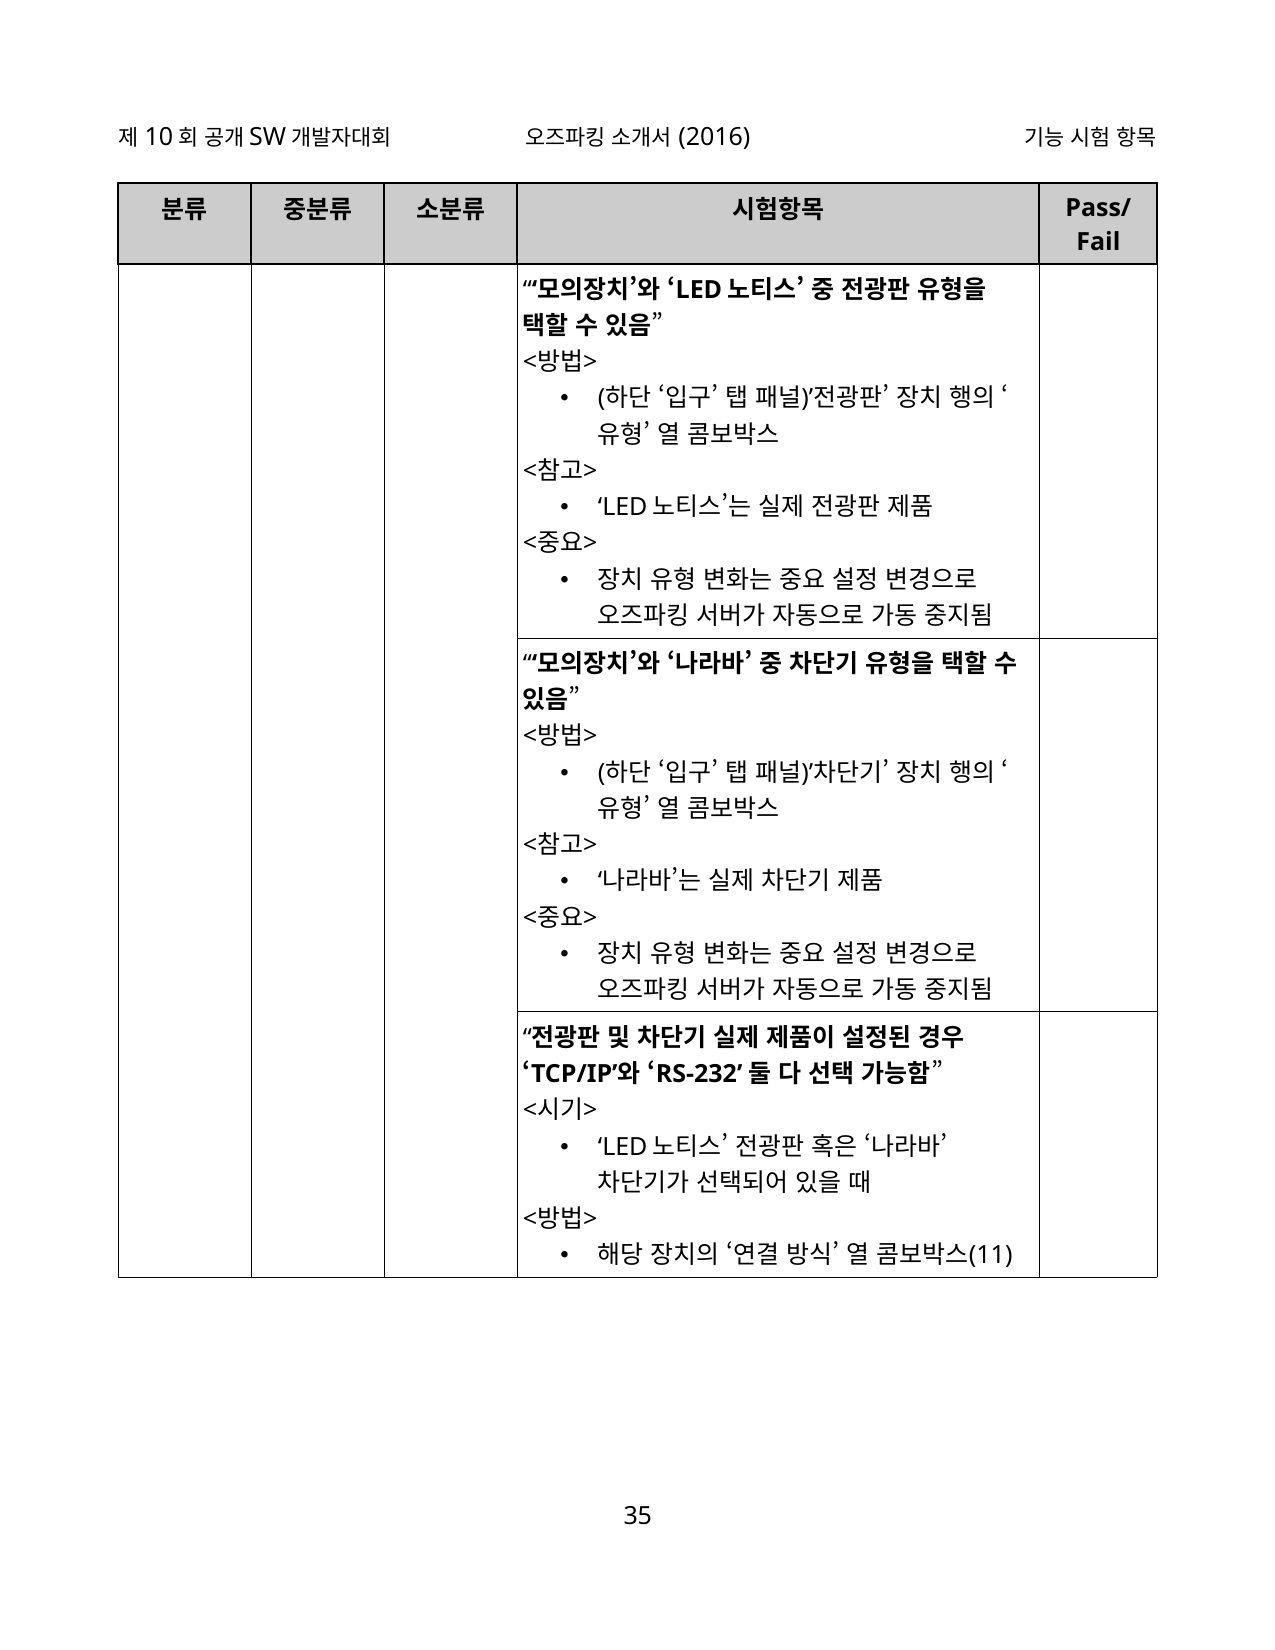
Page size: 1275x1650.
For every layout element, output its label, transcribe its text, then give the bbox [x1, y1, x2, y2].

table_cell [1040, 639, 1157, 1011]
table_header Pass/Fail [1040, 184, 1156, 263]
table_cell “‘모의장치’와 ‘LED노티스’ 중 전광판 유형을 택할 수 있음” <방법> (하단 ‘입구’ 탭 패널)’전광판’ 장치 행의 ‘유형’ 열 콤보박스 <참고> ‘LED노티스’는 실제 전광판 제품 <중요> 장치 유형 변화는 중요 설정 변경으로 오즈파킹 서버가 자동으로 가동 중지됨 [518, 265, 1039, 637]
table_header 소분류 [385, 184, 516, 263]
table_cell [119, 265, 251, 1277]
table_header 시험항목 [518, 184, 1038, 263]
table_header 분류 [119, 184, 250, 263]
table_cell [1040, 265, 1157, 637]
table_cell “‘모의장치’와 ‘나라바’ 중 차단기 유형을 택할 수 있음” <방법> (하단 ‘입구’ 탭 패널)’차단기’ 장치 행의 ‘유형’ 열 콤보박스 <참고> ‘나라바’는 실제 차단기 제품 <중요> 장치 유형 변화는 중요 설정 변경으로 오즈파킹 서버가 자동으로 가동 중지됨 [518, 639, 1039, 1011]
table_cell [252, 265, 384, 1277]
table_cell “전광판 및 차단기 실제 제품이 설정된 경우 ‘TCP/IP’와 ‘RS-232’ 둘 다 선택 가능함” <시기> ‘LED노티스’ 전광판 혹은 ‘나라바’ 차단기가 선택되어 있을 때 <방법> 해당 장치의 ‘연결 방식’ 열 콤보박스(그리기 11) [518, 1012, 1039, 1277]
table_cell [385, 265, 517, 1277]
table_cell [1040, 1012, 1157, 1277]
table_header 중분류 [252, 184, 383, 263]
